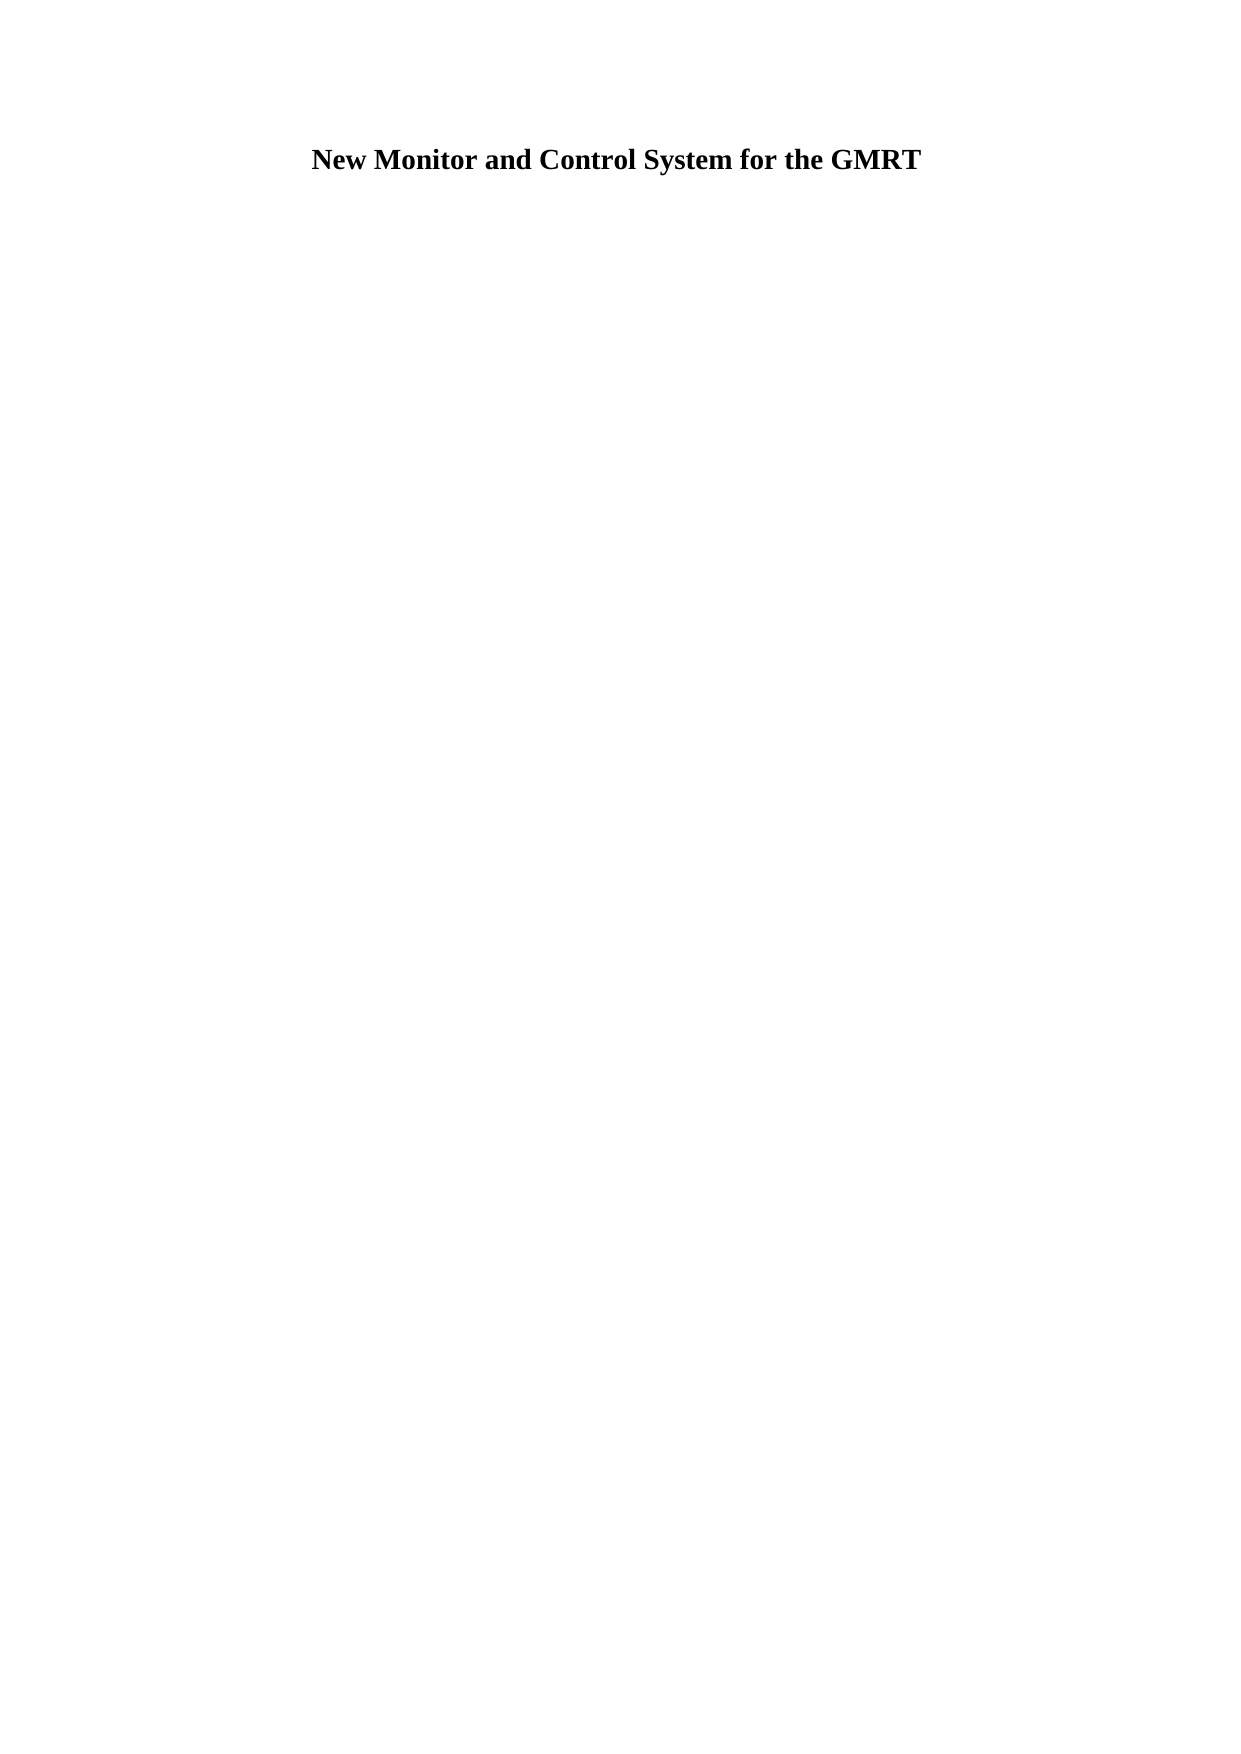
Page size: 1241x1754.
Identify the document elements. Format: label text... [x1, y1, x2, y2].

text New Monitor and Control System for the GMRT [118, 143, 1122, 175]
